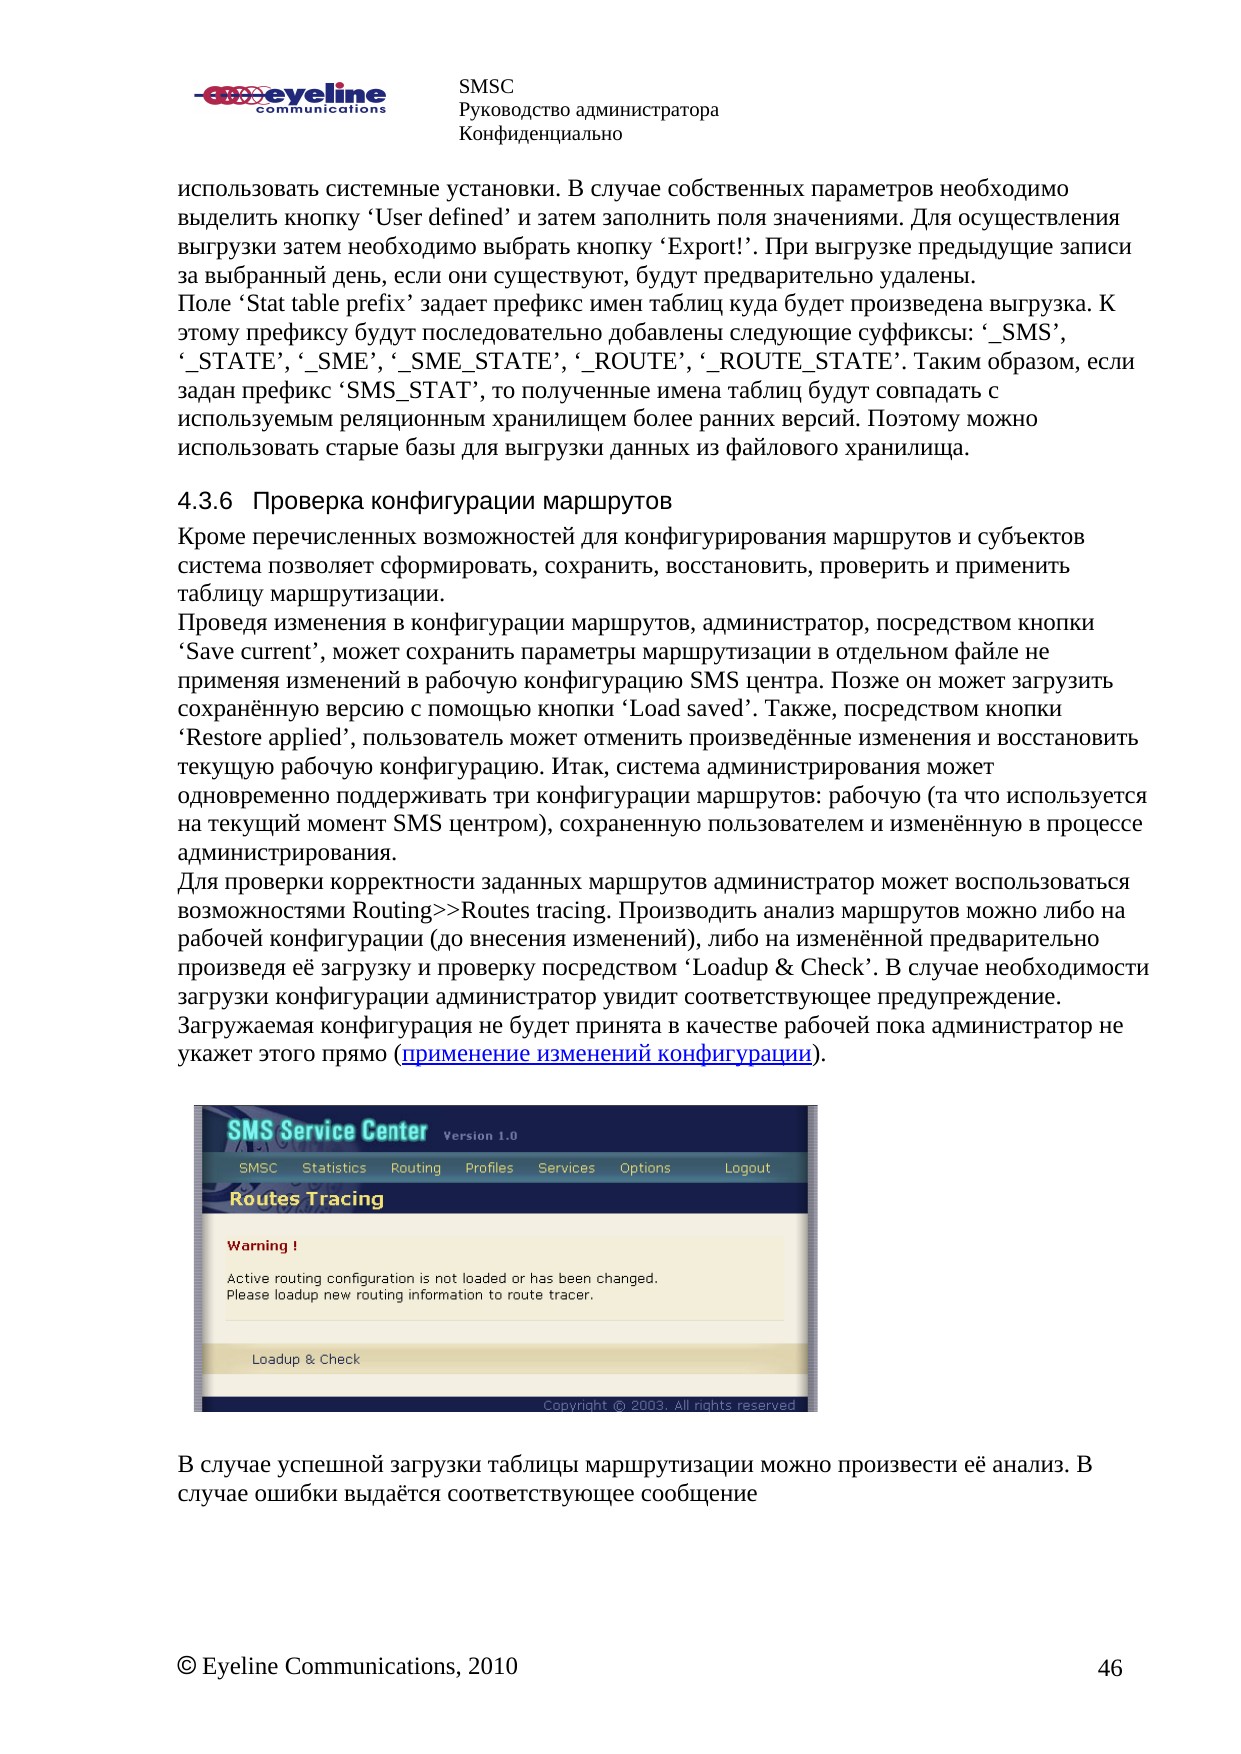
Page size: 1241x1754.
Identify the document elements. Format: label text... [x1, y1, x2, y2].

text Поле ‘Stat table prefix’ задает префикс имен таблиц куда будет произведена выгрузка. К этому префиксу будут последовательно добавлены следующие суффиксы: ‘_SMS’, ‘_STATE’, ‘_SME’, ‘_SME_STATE’, ‘_ROUTE’, ‘_ROUTE_STATE’. Таким образом, если задан префикс ‘SMS_STAT’, то полученные имена таблиц будут совпадать с используемым реляционным хранилищем более ранних версий. Поэтому можно использовать старые базы для выгрузки данных из файлового хранилища. [177, 288, 1152, 461]
text Проведя изменения в конфигурации маршрутов, администратор, посредством кнопки ‘Save current’, может сохранить параметры маршрутизации в отдельном файле не применяя изменений в рабочую конфигурацию SMS центра. Позже он может загрузить сохранённую версию с помощью кнопки ‘Load saved’. Также, посредством кнопки ‘Restore applied’, пользователь может отменить произведённые изменения и восстановить текущую рабочую конфигурацию. Итак, система администрирования может одновременно поддерживать три конфигурации маршрутов: рабочую (та что используется на текущий момент SMS центром), сохраненную пользователем и изменённую в процессе администрирования. [177, 607, 1152, 866]
text использовать системные установки. В случае собственных параметров необходимо выделить кнопку ‘User defined’ и затем заполнить поля значениями. Для осуществления выгрузки затем необходимо выбрать кнопку ‘Export!’. При выгрузке предыдущие записи за выбранный день, если они существуют, будут предварительно удалены. [177, 173, 1152, 288]
text Для проверки корректности заданных маршрутов администратор может воспользоваться возможностями Routing>>Routes tracing. Производить анализ маршрутов можно либо на рабочей конфигурации (до внесения изменений), либо на изменённой предварительно произведя её загрузку и проверку посредством ‘Loadup & Check’. В случае необходимости загрузки конфигурации администратор увидит соответствующее предупреждение. Загружаемая конфигурация не будет принята в качестве рабочей пока администратор не укажет этого прямо (применение изменений конфигурации). [177, 866, 1152, 1067]
picture [193, 1105, 818, 1412]
text Кроме перечисленных возможностей для конфигурирования маршрутов и субъектов система позволяет сформировать, сохранить, восстановить, проверить и применить таблицу маршрутизации. [177, 521, 1152, 607]
text В случае успешной загрузки таблицы маршрутизации можно произвести её анализ. В случае ошибки выдаётся соответствующее сообщение [177, 1449, 1152, 1507]
picture [194, 82, 386, 113]
subtitle Проверка конфигурации маршрутов [177, 486, 1152, 515]
